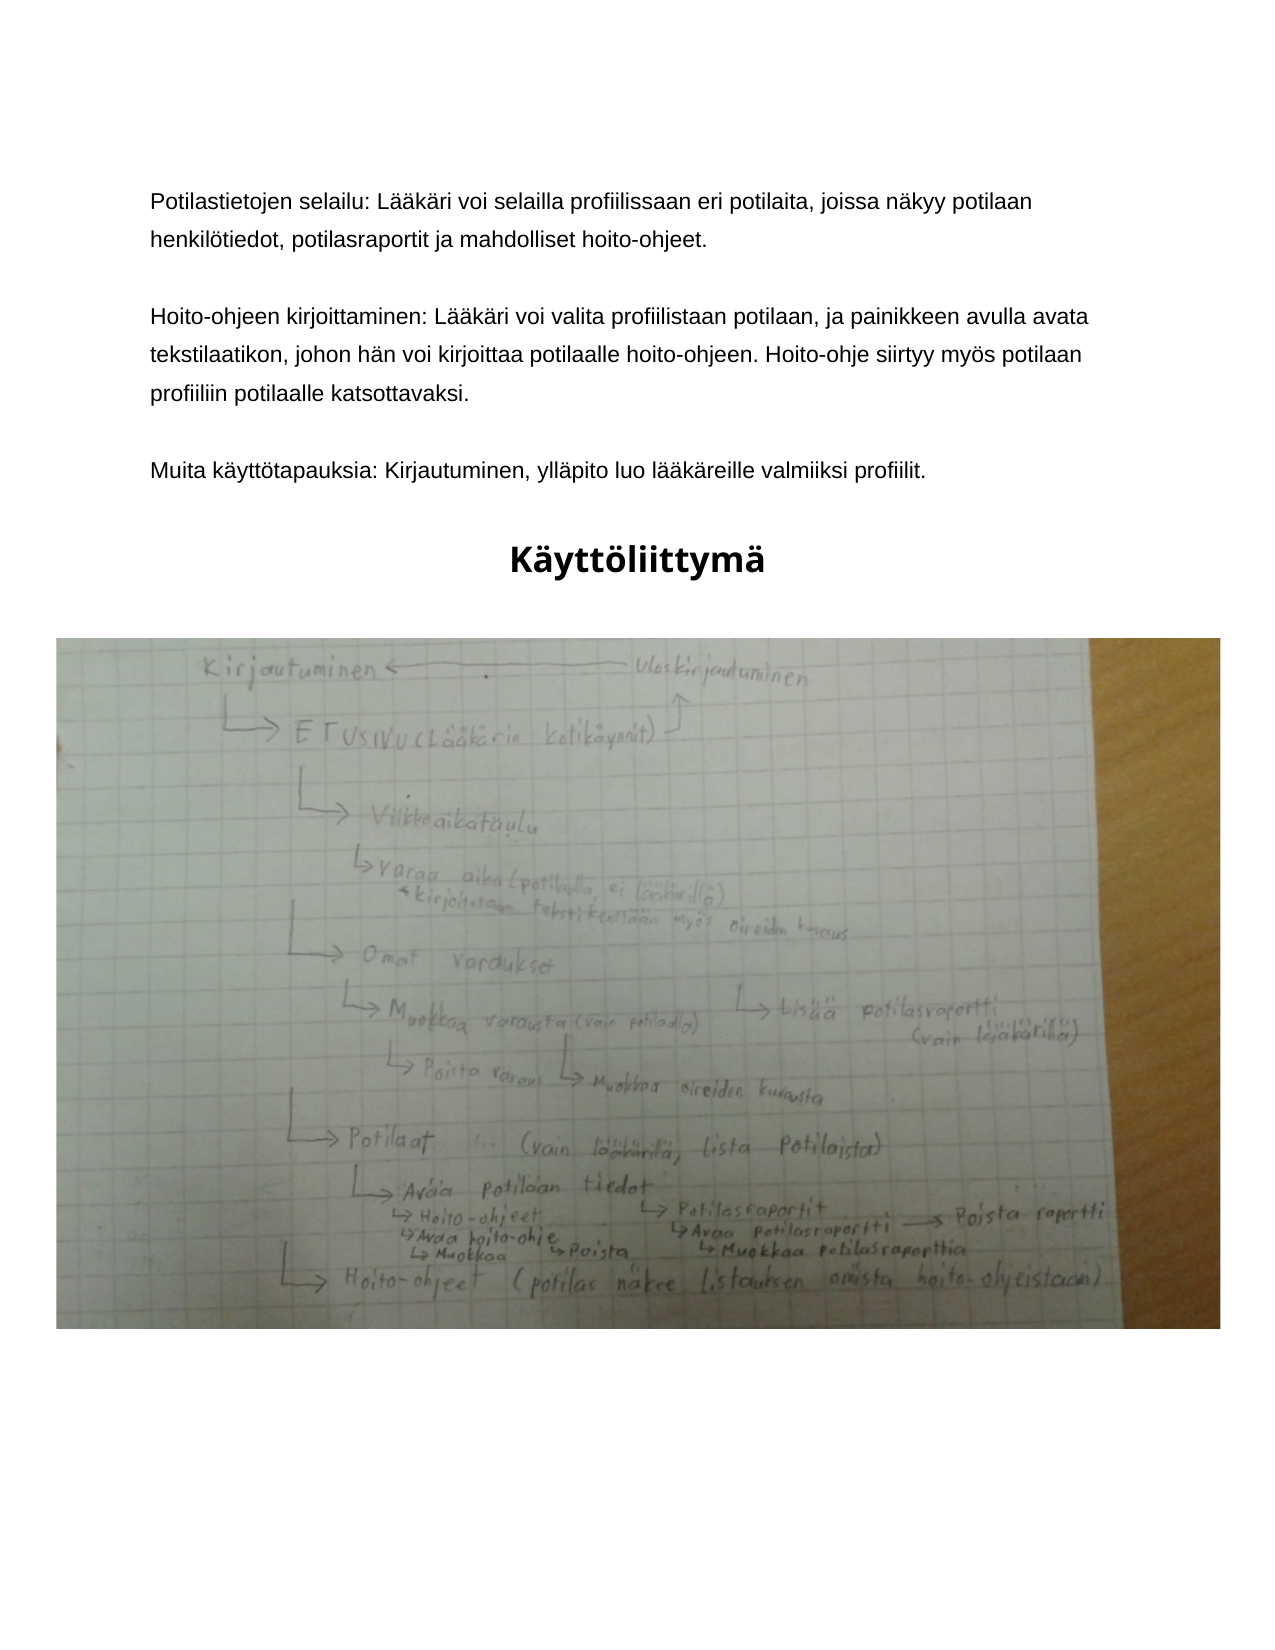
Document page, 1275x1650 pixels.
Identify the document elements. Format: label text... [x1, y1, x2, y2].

picture [56, 638, 1221, 1329]
text Hoito-ohjeen kirjoittaminen: Lääkäri voi valita profiilistaan potilaan, ja painikkeen avulla avata tekstilaatikon, johon hän voi kirjoittaa potilaalle hoito-ohjeen. Hoito-ohje siirtyy myös potilaan profiiliin potilaalle katsottavaksi. [150, 304, 1125, 406]
text Käyttöliittymä [150, 534, 1125, 583]
text Muita käyttötapauksia: Kirjautuminen, ylläpito luo lääkäreille valmiiksi profiilit. [150, 457, 1125, 483]
text Potilastietojen selailu: Lääkäri voi selailla profiilissaan eri potilaita, joissa näkyy potilaan henkilötiedot, potilasraportit ja mahdolliset hoito-ohjeet. [150, 188, 1125, 252]
